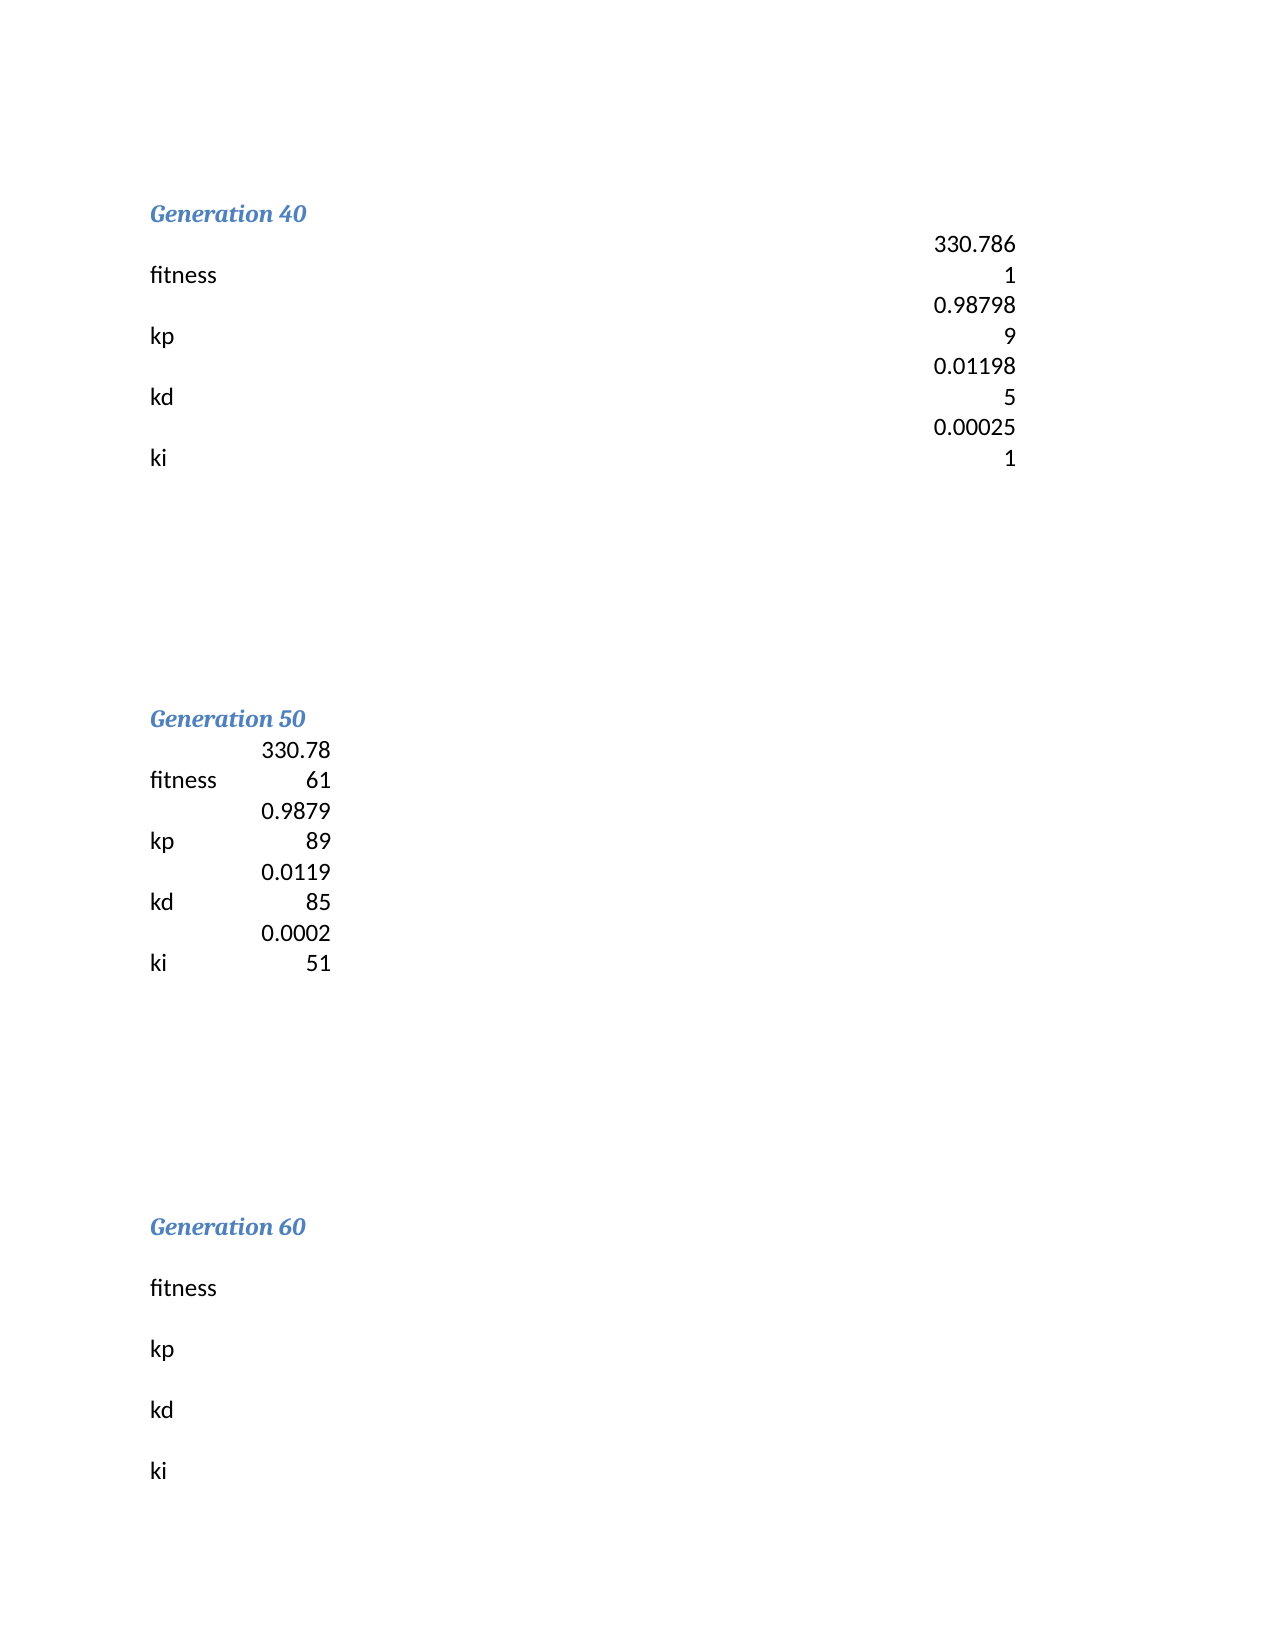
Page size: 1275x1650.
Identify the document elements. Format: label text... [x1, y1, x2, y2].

table_cell [139, 534, 917, 564]
table_cell [918, 595, 1027, 656]
table_cell kp [139, 1303, 239, 1363]
table_cell kp [139, 795, 240, 856]
table_header fitness [139, 1241, 239, 1302]
subtitle Generation 50 [150, 705, 1125, 734]
table_cell [139, 503, 917, 533]
table_cell kd [139, 350, 917, 411]
table_cell 0.987989 [918, 289, 1027, 350]
table_cell [139, 1100, 1125, 1161]
table_header fitness [139, 734, 240, 795]
table_cell [918, 503, 1027, 533]
table_cell kd [139, 856, 240, 917]
table_header [139, 734, 691, 1009]
table_cell 0.011985 [918, 350, 1027, 411]
table_cell ki [139, 1425, 239, 1486]
table_cell 0.000251 [918, 411, 1027, 472]
table_cell [918, 564, 1027, 594]
table_cell [139, 1070, 691, 1100]
table_header [240, 1241, 342, 1486]
table_cell [139, 473, 917, 503]
table_cell 0.011985 [240, 856, 342, 917]
table_cell [139, 564, 917, 594]
table_header 330.7861 [918, 228, 1027, 289]
subtitle Generation 40 [150, 199, 1125, 228]
table_header 330.7861 [240, 734, 342, 795]
table_cell kp [139, 289, 917, 350]
table_header fitness [139, 228, 917, 289]
table_cell [139, 1039, 691, 1070]
table_cell kd [139, 1364, 239, 1424]
table_cell ki [139, 411, 917, 472]
table_cell 0.987989 [240, 795, 342, 856]
table_cell [139, 1161, 1125, 1192]
table_cell [918, 534, 1027, 564]
table_cell [139, 1009, 691, 1039]
table_cell [139, 595, 917, 656]
table_header [342, 1241, 909, 1486]
table_cell [918, 473, 1027, 503]
table_cell 0.000251 [240, 917, 342, 978]
table_cell ki [139, 917, 240, 978]
subtitle Generation 60 [150, 1213, 1125, 1241]
